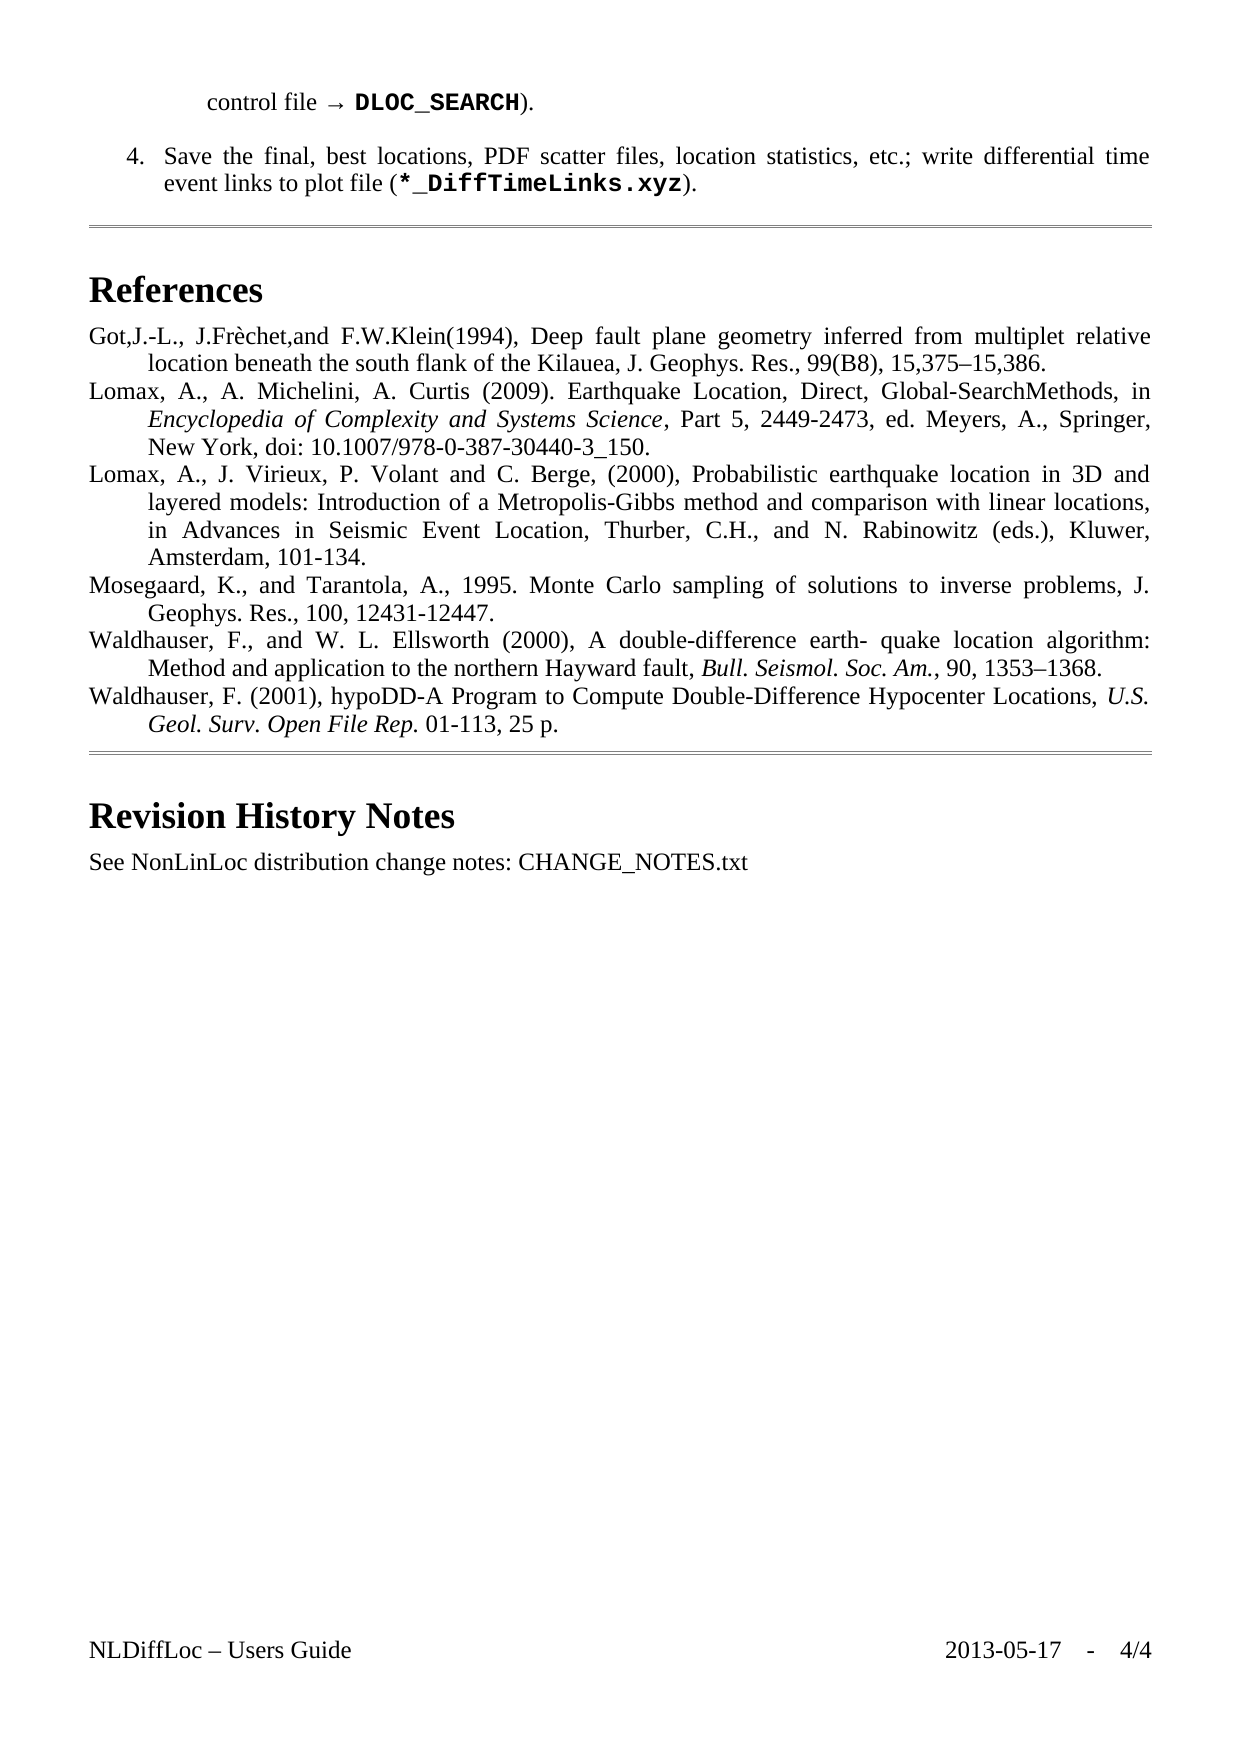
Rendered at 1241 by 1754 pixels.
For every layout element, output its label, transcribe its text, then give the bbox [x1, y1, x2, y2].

text Waldhauser, F., and W. L. Ellsworth (2000), A double-difference earth- quake location algorithm: Method and application to the northern Hayward fault, Bull. Seismol. Soc. Am., 90, 1353–1368. [88, 627, 1152, 682]
text Got,J.-L., J.Frèchet,and F.W.Klein(1994), Deep fault plane geometry inferred from multiplet relative location beneath the south flank of the Kilauea, J. Geophys. Res., 99(B8), 15,375–15,386. [88, 322, 1152, 377]
text control file → DLOC_SEARCH). [169, 88, 1152, 118]
text Lomax, A., J. Virieux, P. Volant and C. Berge, (2000), Probabilistic earthquake location in 3D and layered models: Introduction of a Metropolis-Gibbs method and comparison with linear locations, in Advances in Seismic Event Location, Thurber, C.H., and N. Rabinowitz (eds.), Kluwer, Amsterdam, 101-134. [88, 460, 1152, 571]
text Mosegaard, K., and Tarantola, A., 1995. Monte Carlo sampling of solutions to inverse problems, J. Geophys. Res., 100, 12431-12447. [88, 571, 1152, 627]
subtitle Revision History Notes [88, 795, 1152, 836]
subtitle References [88, 268, 1152, 310]
list Save the final, best locations, PDF scatter files, location statistics, etc.; write differential time event links to plot file (*_DiffTimeLinks.xyz). [126, 142, 1152, 199]
text Waldhauser, F. (2001), hypoDD-A Program to Compute Double-Difference Hypocenter Locations, U.S. Geol. Surv. Open File Rep. 01-113, 25 p. [88, 682, 1152, 737]
text See NonLinLoc distribution change notes: CHANGE_NOTES.txt [88, 848, 1152, 876]
text Lomax, A., A. Michelini, A. Curtis (2009). Earthquake Location, Direct, Global-SearchMethods, in Encyclopedia of Complexity and Systems Science, Part 5, 2449-2473, ed. Meyers, A., Springer, New York, doi: 10.1007/978-0-387-30440-3_150. [88, 377, 1152, 460]
